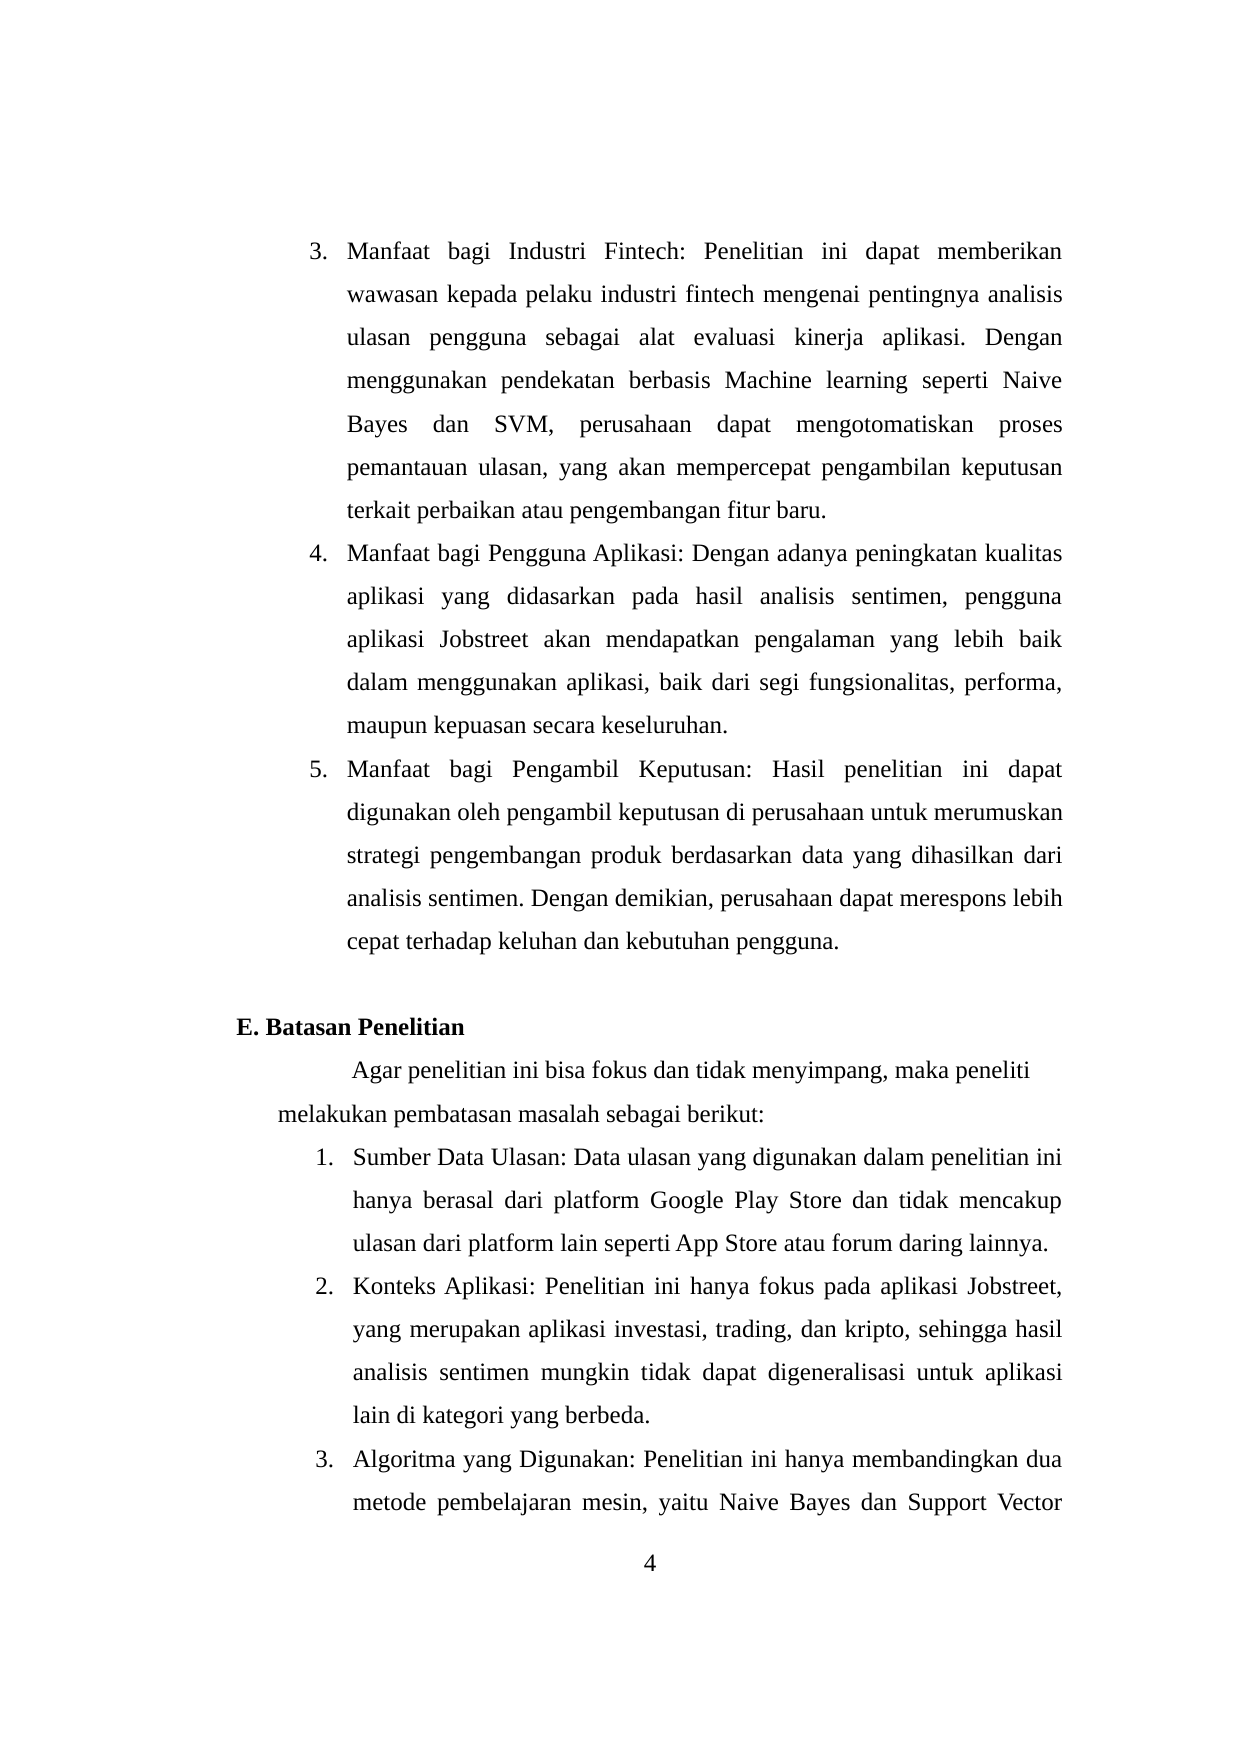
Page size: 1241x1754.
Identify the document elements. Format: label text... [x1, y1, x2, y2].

text Agar penelitian ini bisa fokus dan tidak menyimpang, maka peneliti melakukan pembatasan masalah sebagai berikut: [278, 1056, 1063, 1127]
list Konteks Aplikasi: Penelitian ini hanya fokus pada aplikasi Jobstreet, yang merupakan aplikasi investasi, trading, dan kripto, sehingga hasil analisis sentimen mungkin tidak dapat digeneralisasi untuk aplikasi lain di kategori yang berbeda. [315, 1271, 1063, 1429]
list Algoritma yang Digunakan: Penelitian ini hanya membandingkan dua metode pembelajaran mesin, yaitu Naive Bayes dan Support Vector [315, 1444, 1063, 1516]
list Manfaat bagi Pengambil Keputusan: Hasil penelitian ini dapat digunakan oleh pengambil keputusan di perusahaan untuk merumuskan strategi pengembangan produk berdasarkan data yang dihasilkan dari analisis sentimen. Dengan demikian, perusahaan dapat merespons lebih cepat terhadap keluhan dan kebutuhan pengguna. [309, 754, 1063, 955]
list Manfaat bagi Industri Fintech: Penelitian ini dapat memberikan wawasan kepada pelaku industri fintech mengenai pentingnya analisis ulasan pengguna sebagai alat evaluasi kinerja aplikasi. Dengan menggunakan pendekatan berbasis Machine learning seperti Naive Bayes dan SVM, perusahaan dapat mengotomatiskan proses pemantauan ulasan, yang akan mempercepat pengambilan keputusan terkait perbaikan atau pengembangan fitur baru. [309, 236, 1063, 524]
list Sumber Data Ulasan: Data ulasan yang digunakan dalam penelitian ini hanya berasal dari platform Google Play Store dan tidak mencakup ulasan dari platform lain seperti App Store atau forum daring lainnya. [315, 1142, 1063, 1257]
list Manfaat bagi Pengguna Aplikasi: Dengan adanya peningkatan kualitas aplikasi yang didasarkan pada hasil analisis sentimen, pengguna aplikasi Jobstreet akan mendapatkan pengalaman yang lebih baik dalam menggunakan aplikasi, baik dari segi fungsionalitas, performa, maupun kepuasan secara keseluruhan. [309, 538, 1063, 739]
text E. Batasan Penelitian [236, 1012, 1063, 1041]
